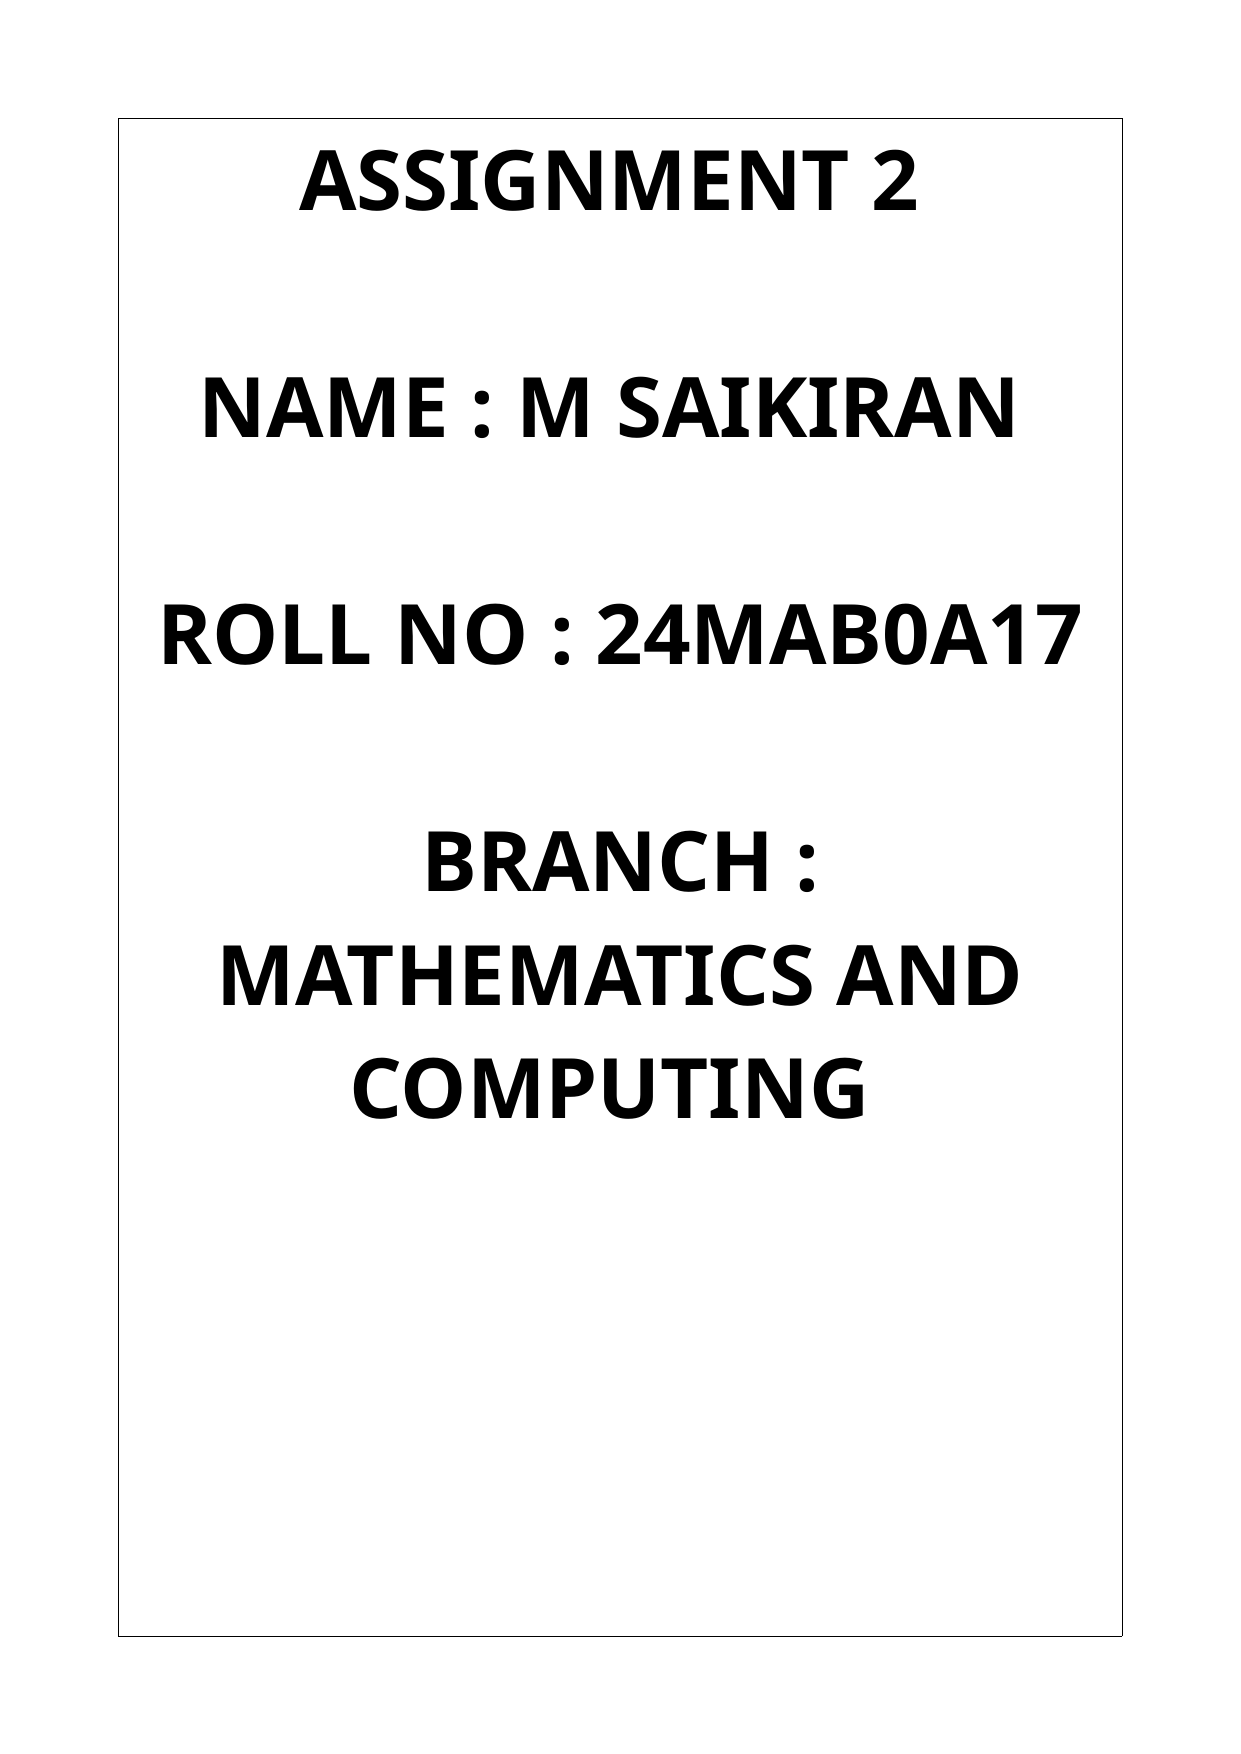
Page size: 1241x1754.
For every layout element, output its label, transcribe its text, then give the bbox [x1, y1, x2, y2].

text ASSIGNMENT 2 [121, 121, 1119, 235]
text ROLL NO : 24MAB0A17 [121, 575, 1119, 689]
text NAME : M SAIKIRAN [121, 348, 1119, 462]
text BRANCH : MATHEMATICS AND COMPUTING [121, 802, 1119, 1143]
